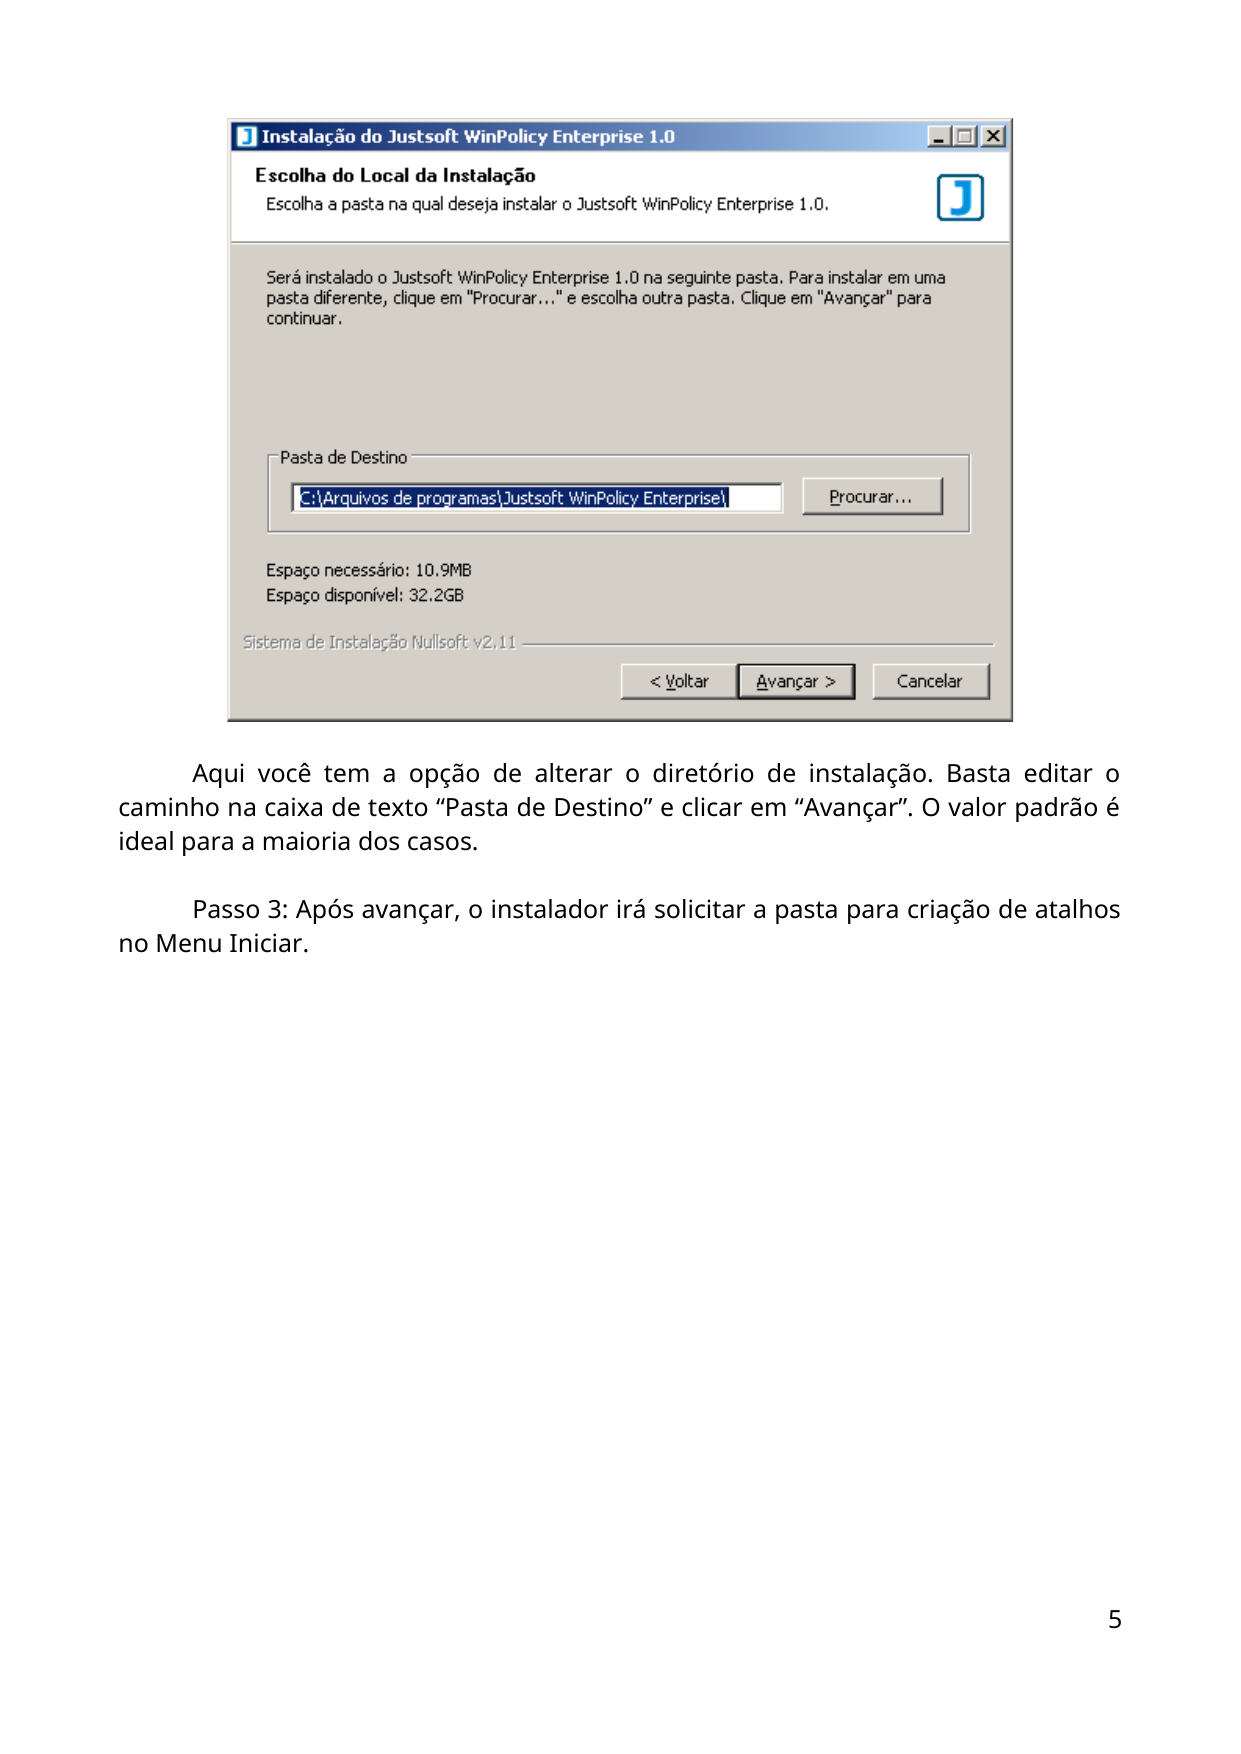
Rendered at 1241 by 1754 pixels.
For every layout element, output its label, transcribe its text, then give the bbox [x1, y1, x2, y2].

picture [227, 118, 1014, 722]
text Passo 3: Após avançar, o instalador irá solicitar a pasta para criação de atalhos no Menu Iniciar. [118, 892, 1122, 960]
text Aqui você tem a opção de alterar o diretório de instalação. Basta editar o caminho na caixa de texto “Pasta de Destino” e clicar em “Avançar”. O valor padrão é ideal para a maioria dos casos. [118, 755, 1122, 857]
